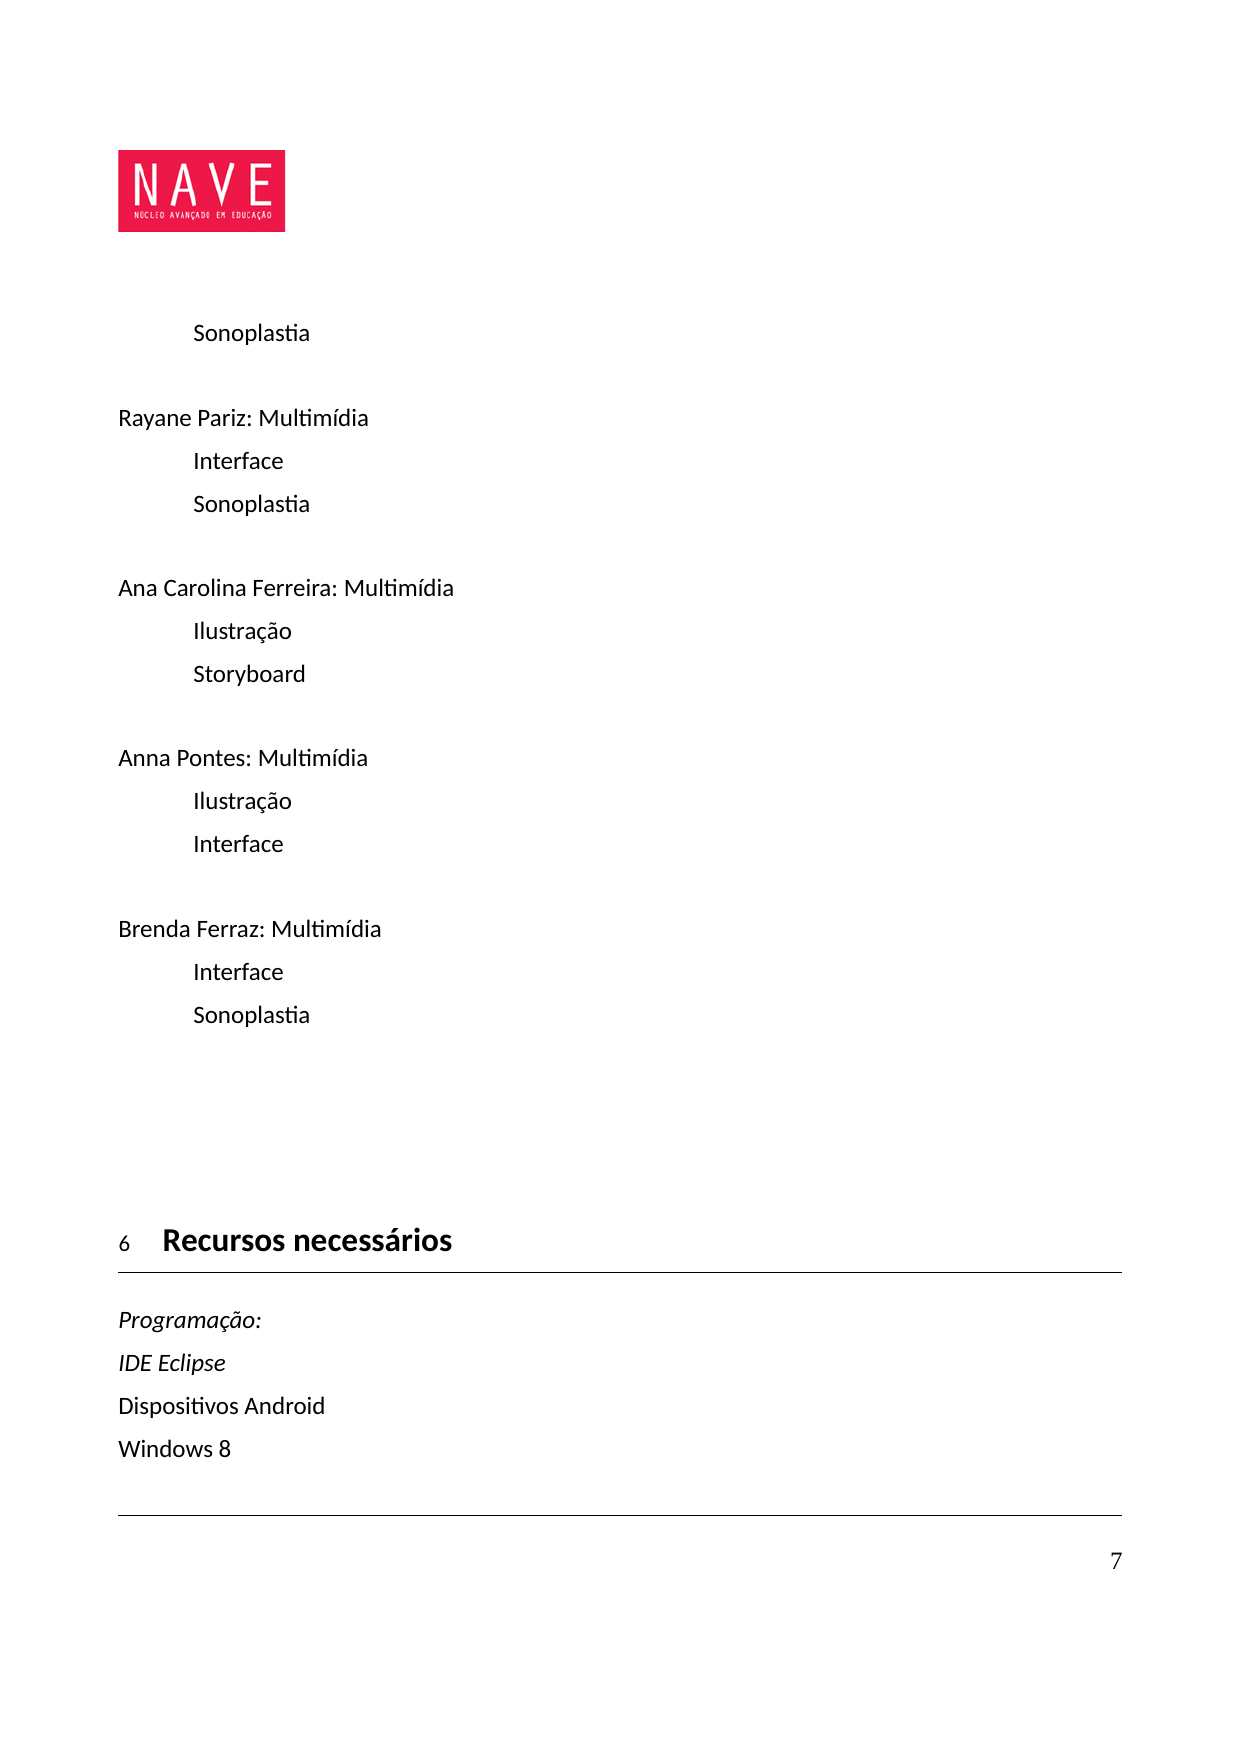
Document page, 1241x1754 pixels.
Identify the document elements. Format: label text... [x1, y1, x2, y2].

text Sonoplastia [118, 317, 1122, 348]
text IDE Eclipse [118, 1347, 1122, 1378]
text Storyboard [118, 658, 1122, 689]
text Ilustração [118, 615, 1122, 646]
text Dispositivos Android [118, 1390, 1122, 1421]
text Sonoplastia [118, 999, 1122, 1029]
text Brenda Ferraz: Multimídia [118, 913, 1122, 943]
text Interface [118, 956, 1122, 986]
text Sonoplastia [118, 488, 1122, 518]
text Ilustração [118, 785, 1122, 816]
list Recursos necessários [118, 1219, 1122, 1260]
text Interface [118, 445, 1122, 475]
picture [118, 150, 286, 232]
text Interface [118, 828, 1122, 859]
text Ana Carolina Ferreira: Multimídia [118, 572, 1122, 603]
text Anna Pontes: Multimídia [118, 742, 1122, 773]
text Programação: [118, 1304, 1122, 1335]
text Windows 8 [118, 1433, 1122, 1464]
text Rayane Pariz: Multimídia [118, 402, 1122, 432]
